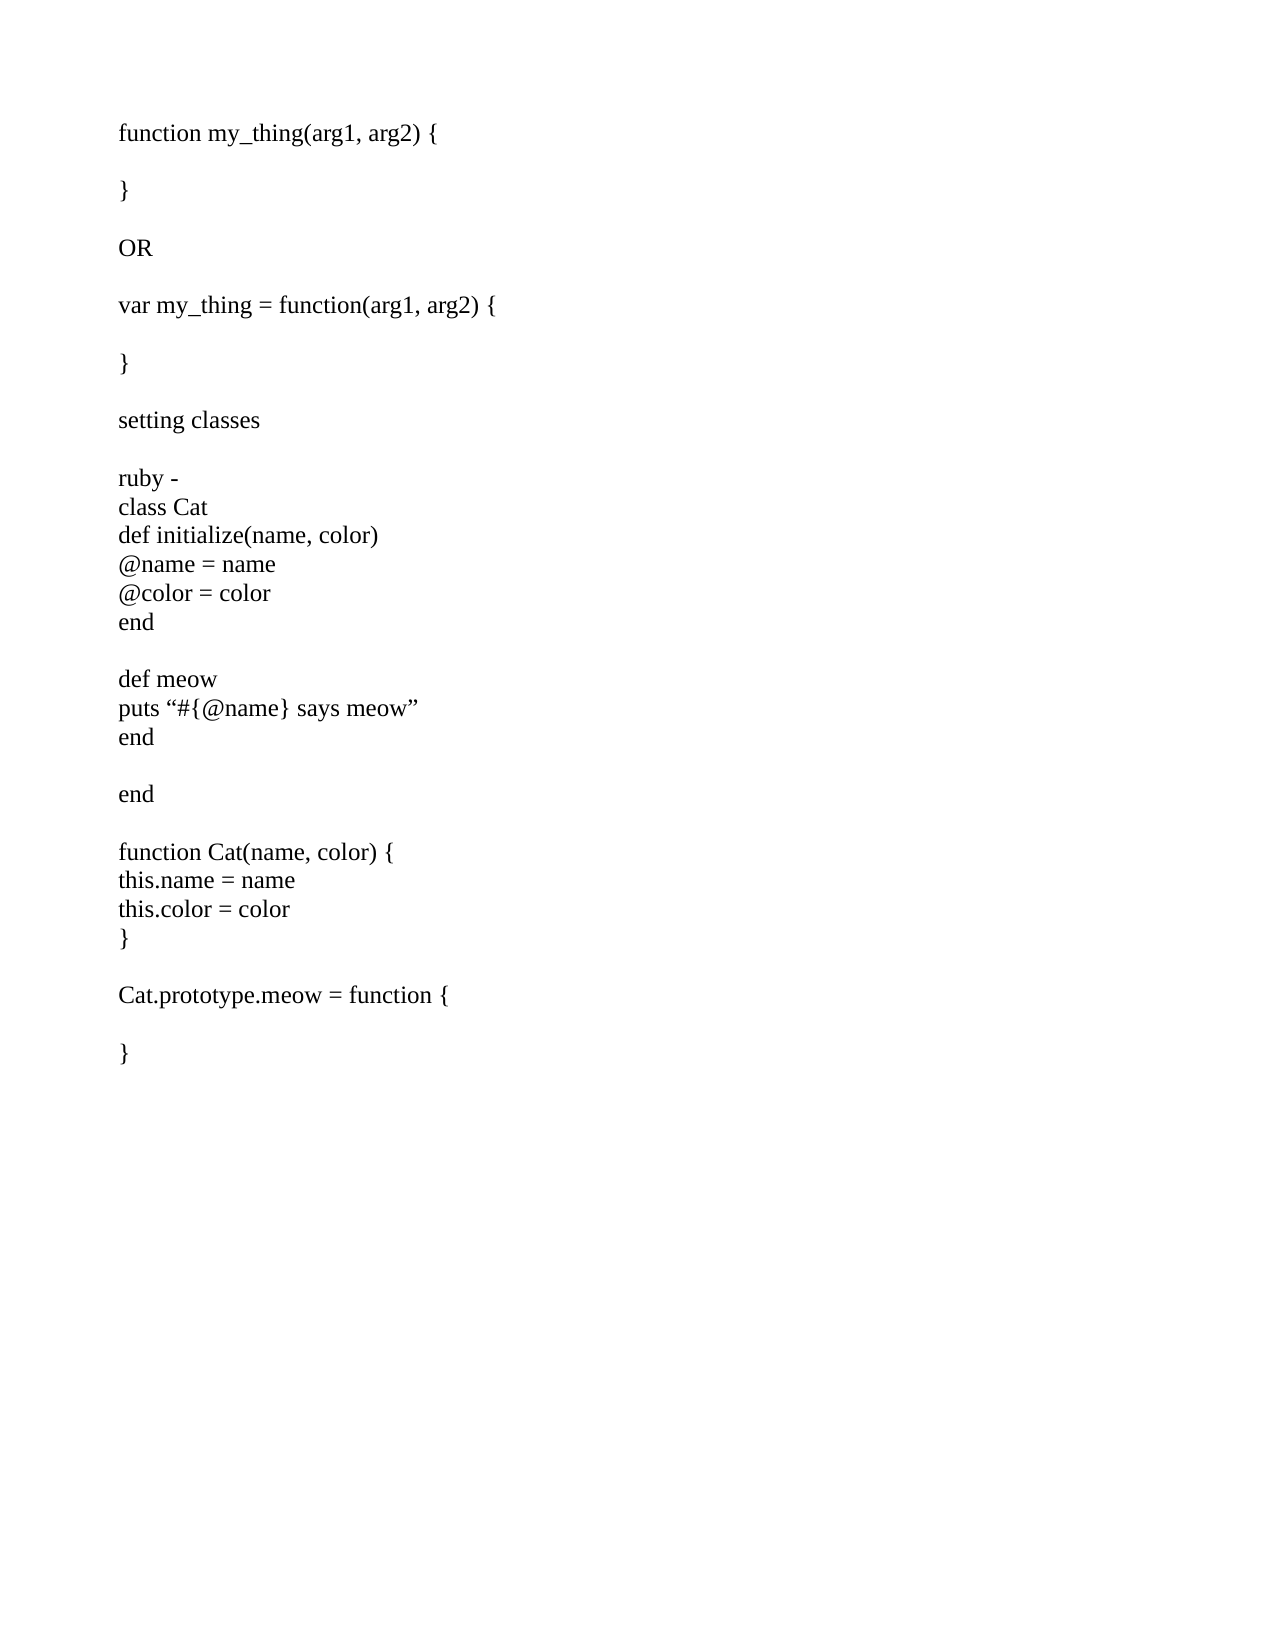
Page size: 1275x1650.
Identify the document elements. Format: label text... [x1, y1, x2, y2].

text class Cat [118, 492, 1157, 521]
text end [118, 722, 1157, 751]
text end [118, 779, 1157, 808]
text var my_thing = function(arg1, arg2) { [118, 291, 1157, 319]
text } [118, 1038, 1157, 1067]
text } [118, 348, 1157, 377]
text function my_thing(arg1, arg2) { [118, 118, 1157, 147]
text puts “#{@name} says meow” [118, 693, 1157, 722]
text ruby - [118, 463, 1157, 492]
text this.name = name [118, 866, 1157, 894]
text function Cat(name, color) { [118, 837, 1157, 866]
text @color = color [118, 578, 1157, 607]
text } [118, 923, 1157, 952]
text Cat.prototype.meow = function { [118, 981, 1157, 1009]
text def meow [118, 664, 1157, 693]
text setting classes [118, 406, 1157, 434]
text } [118, 176, 1157, 204]
text def initialize(name, color) [118, 521, 1157, 549]
text this.color = color [118, 894, 1157, 923]
text end [118, 607, 1157, 636]
text @name = name [118, 549, 1157, 578]
text OR [118, 233, 1157, 262]
